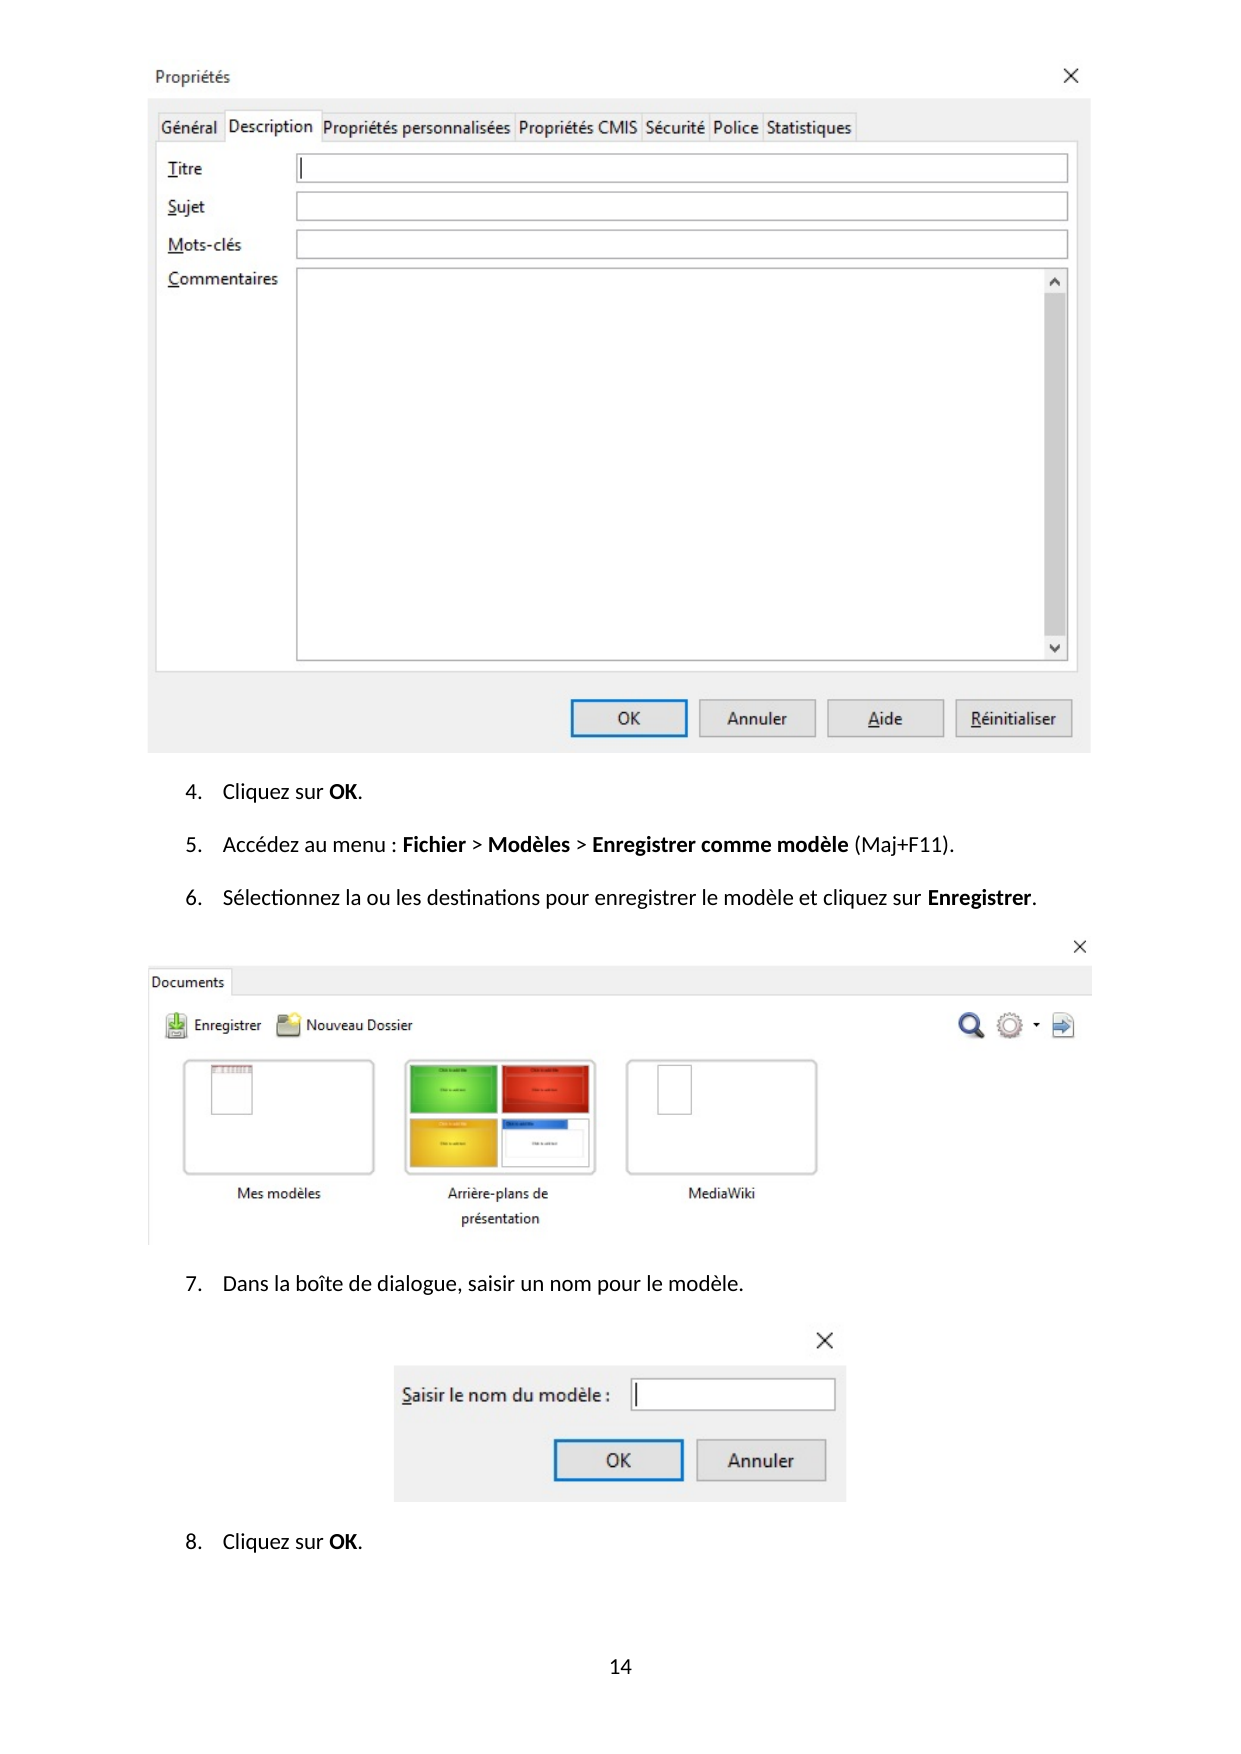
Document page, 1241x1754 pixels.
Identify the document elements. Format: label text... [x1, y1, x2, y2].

list Dans la boîte de dialogue, saisir un nom pour le modèle. [185, 1269, 1093, 1297]
list Cliquez sur OK. [185, 1527, 1093, 1555]
list Cliquez sur OK. [185, 777, 1093, 805]
picture [393, 1322, 847, 1502]
list Sélectionnez la ou les destinations pour enregistrer le modèle et cliquez sur Enregistrer. [185, 883, 1093, 911]
picture [147, 59, 1091, 753]
picture [148, 936, 1092, 1245]
list Accédez au menu : Fichier > Modèles > Enregistrer comme modèle (Maj+F11). [185, 830, 1093, 858]
